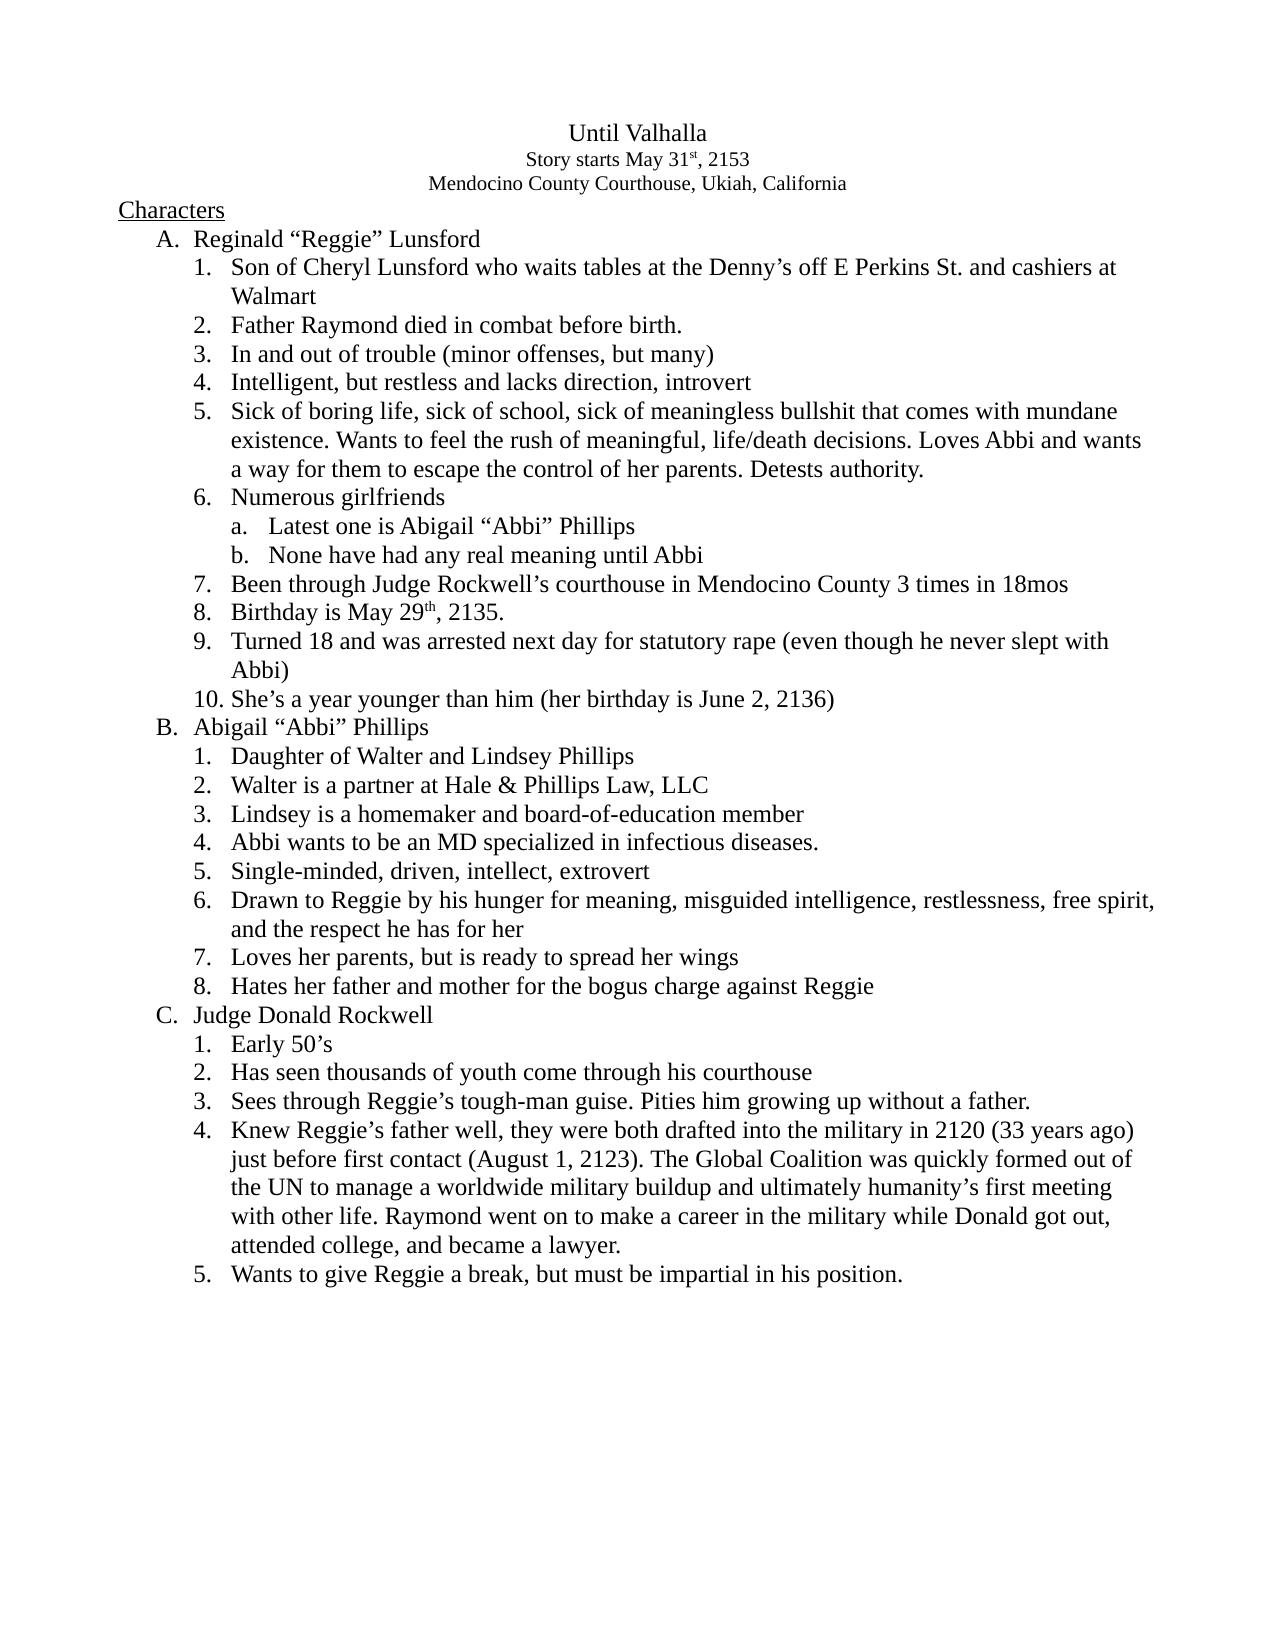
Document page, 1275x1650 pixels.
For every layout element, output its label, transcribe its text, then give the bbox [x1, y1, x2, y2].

list She’s a year younger than him (her birthday is June 2, 2136) [193, 684, 1157, 712]
text Until Valhalla [118, 118, 1157, 147]
list Reginald “Reggie” Lunsford [156, 224, 1157, 252]
list Father Raymond died in combat before birth. [193, 310, 1157, 339]
list Wants to give Reggie a break, but must be impartial in his position. [193, 1259, 1157, 1287]
list Latest one is Abigail “Abbi” Phillips [231, 511, 1157, 540]
text Characters [118, 195, 1157, 224]
list Loves her parents, but is ready to spread her wings [193, 942, 1157, 971]
list Lindsey is a homemaker and board-of-education member [193, 799, 1157, 827]
list Daughter of Walter and Lindsey Phillips [193, 741, 1157, 770]
list Abbi wants to be an MD specialized in infectious diseases. [193, 827, 1157, 856]
list Been through Judge Rockwell’s courthouse in Mendocino County 3 times in 18mos [193, 569, 1157, 597]
list In and out of trouble (minor offenses, but many) [193, 339, 1157, 367]
list Walter is a partner at Hale & Phillips Law, LLC [193, 770, 1157, 799]
list None have had any real meaning until Abbi [231, 540, 1157, 569]
list Has seen thousands of youth come through his courthouse [193, 1057, 1157, 1086]
list Single-minded, driven, intellect, extrovert [193, 856, 1157, 885]
list Turned 18 and was arrested next day for statutory rape (even though he never slept with Abbi) [193, 626, 1157, 684]
list Sees through Reggie’s tough-man guise. Pities him growing up without a father. [193, 1086, 1157, 1115]
list Abigail “Abbi” Phillips [156, 712, 1157, 741]
text Story starts May 31st, 2153 [118, 147, 1157, 171]
list Numerous girlfriends [193, 482, 1157, 511]
list Early 50’s [193, 1029, 1157, 1057]
list Sick of boring life, sick of school, sick of meaningless bullshit that comes with mundane existence. Wants to feel the rush of meaningful, life/death decisions. Loves Abbi and wants a way for them to escape the control of her parents. Detests authority. [193, 396, 1157, 482]
list Drawn to Reggie by his hunger for meaning, misguided intelligence, restlessness, free spirit, and the respect he has for her [193, 885, 1157, 942]
list Judge Donald Rockwell [156, 1000, 1157, 1029]
list Knew Reggie’s father well, they were both drafted into the military in 2120 (33 years ago) just before first contact (August 1, 2123). The Global Coalition was quickly formed out of the UN to manage a worldwide military buildup and ultimately humanity’s first meeting with other life. Raymond went on to make a career in the military while Donald got out, attended college, and became a lawyer. [193, 1115, 1157, 1259]
list Intelligent, but restless and lacks direction, introvert [193, 367, 1157, 396]
list Birthday is May 29th, 2135. [193, 597, 1157, 626]
list Hates her father and mother for the bogus charge against Reggie [193, 971, 1157, 1000]
list Son of Cheryl Lunsford who waits tables at the Denny’s off E Perkins St. and cashiers at Walmart [193, 252, 1157, 310]
text Mendocino County Courthouse, Ukiah, California [118, 171, 1157, 195]
